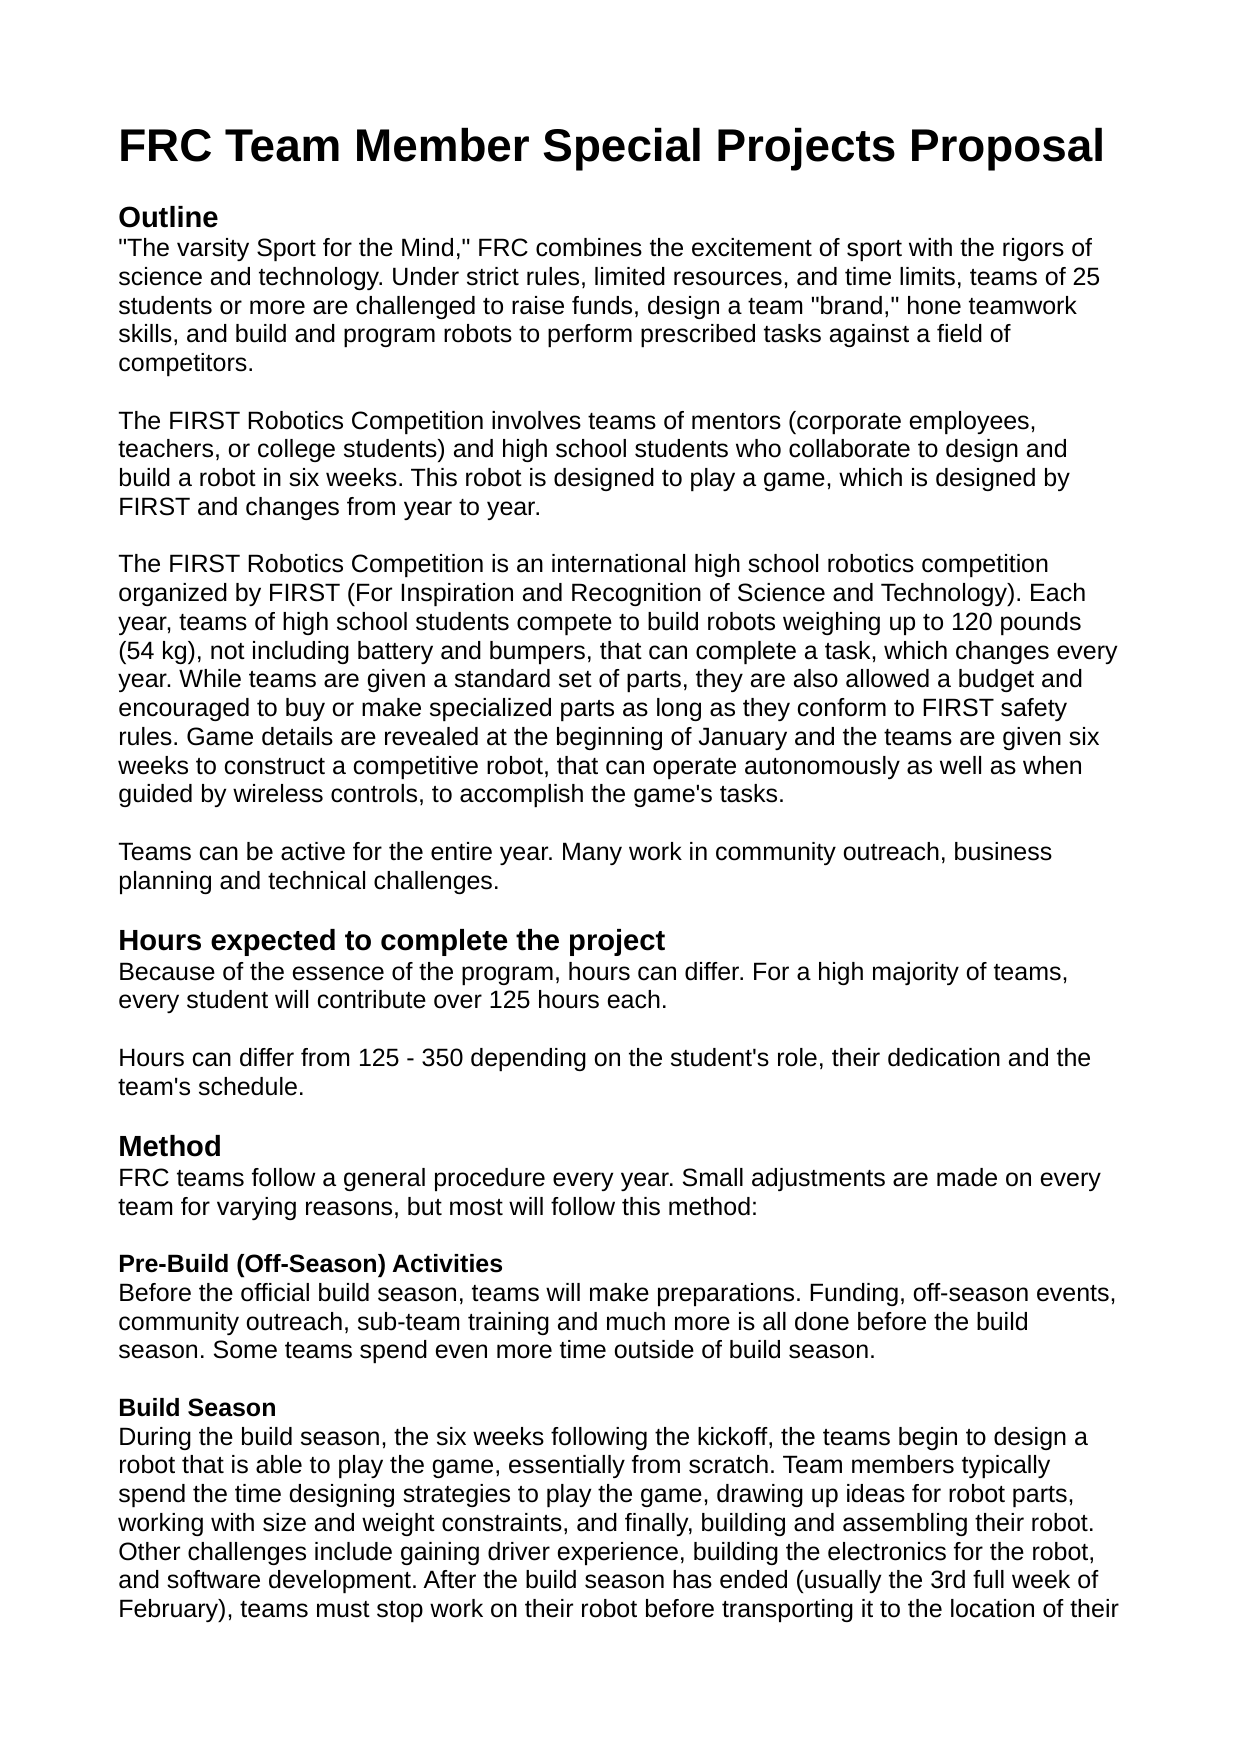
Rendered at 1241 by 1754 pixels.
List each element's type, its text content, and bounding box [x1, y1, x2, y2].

text Hours can differ from 125 - 350 depending on the student's role, their dedication and the team's schedule. [118, 1043, 1122, 1100]
text Pre-Build (Off-Season) Activities [118, 1249, 1122, 1278]
text Build Season [118, 1393, 1122, 1421]
text FRC teams follow a general procedure every year. Small adjustments are made on every team for varying reasons, but most will follow this method: [118, 1163, 1122, 1220]
text Outline [118, 199, 1122, 233]
text "The varsity Sport for the Mind," FRC combines the excitement of sport with the rigors of science and technology. Under strict rules, limited resources, and time limits, teams of 25 students or more are challenged to raise funds, design a team "brand," hone teamwork skills, and build and program robots to perform prescribed tasks against a field of competitors. [118, 233, 1122, 377]
text Method [118, 1129, 1122, 1163]
text During the build season, the six weeks following the kickoff, the teams begin to design a robot that is able to play the game, essentially from scratch. Team members typically spend the time designing strategies to play the game, drawing up ideas for robot parts, working with size and weight constraints, and finally, building and assembling their robot. Other challenges include gaining driver experience, building the electronics for the robot, and software development. After the build season has ended (usually the 3rd full week of February), teams must stop work on their robot before transporting it to the location of their [118, 1421, 1122, 1623]
text Because of the essence of the program, hours can differ. For a high majority of teams, every student will contribute over 125 hours each. [118, 957, 1122, 1014]
text FRC Team Member Special Projects Proposal [118, 118, 1122, 171]
text The FIRST Robotics Competition is an international high school robotics competition organized by FIRST (For Inspiration and Recognition of Science and Technology). Each year, teams of high school students compete to build robots weighing up to 120 pounds (54 kg), not including battery and bumpers, that can complete a task, which changes every year. While teams are given a standard set of parts, they are also allowed a budget and encouraged to buy or make specialized parts as long as they conform to FIRST safety rules. Game details are revealed at the beginning of January and the teams are given six weeks to construct a competitive robot, that can operate autonomously as well as when guided by wireless controls, to accomplish the game's tasks. [118, 549, 1122, 808]
text The FIRST Robotics Competition involves teams of mentors (corporate employees, teachers, or college students) and high school students who collaborate to design and build a robot in six weeks. This robot is designed to play a game, which is designed by FIRST and changes from year to year. [118, 406, 1122, 521]
text Hours expected to complete the project [118, 923, 1122, 957]
text Teams can be active for the entire year. Many work in community outreach, business planning and technical challenges. [118, 837, 1122, 894]
text Before the official build season, teams will make preparations. Funding, off-season events, community outreach, sub-team training and much more is all done before the build season. Some teams spend even more time outside of build season. [118, 1278, 1122, 1364]
